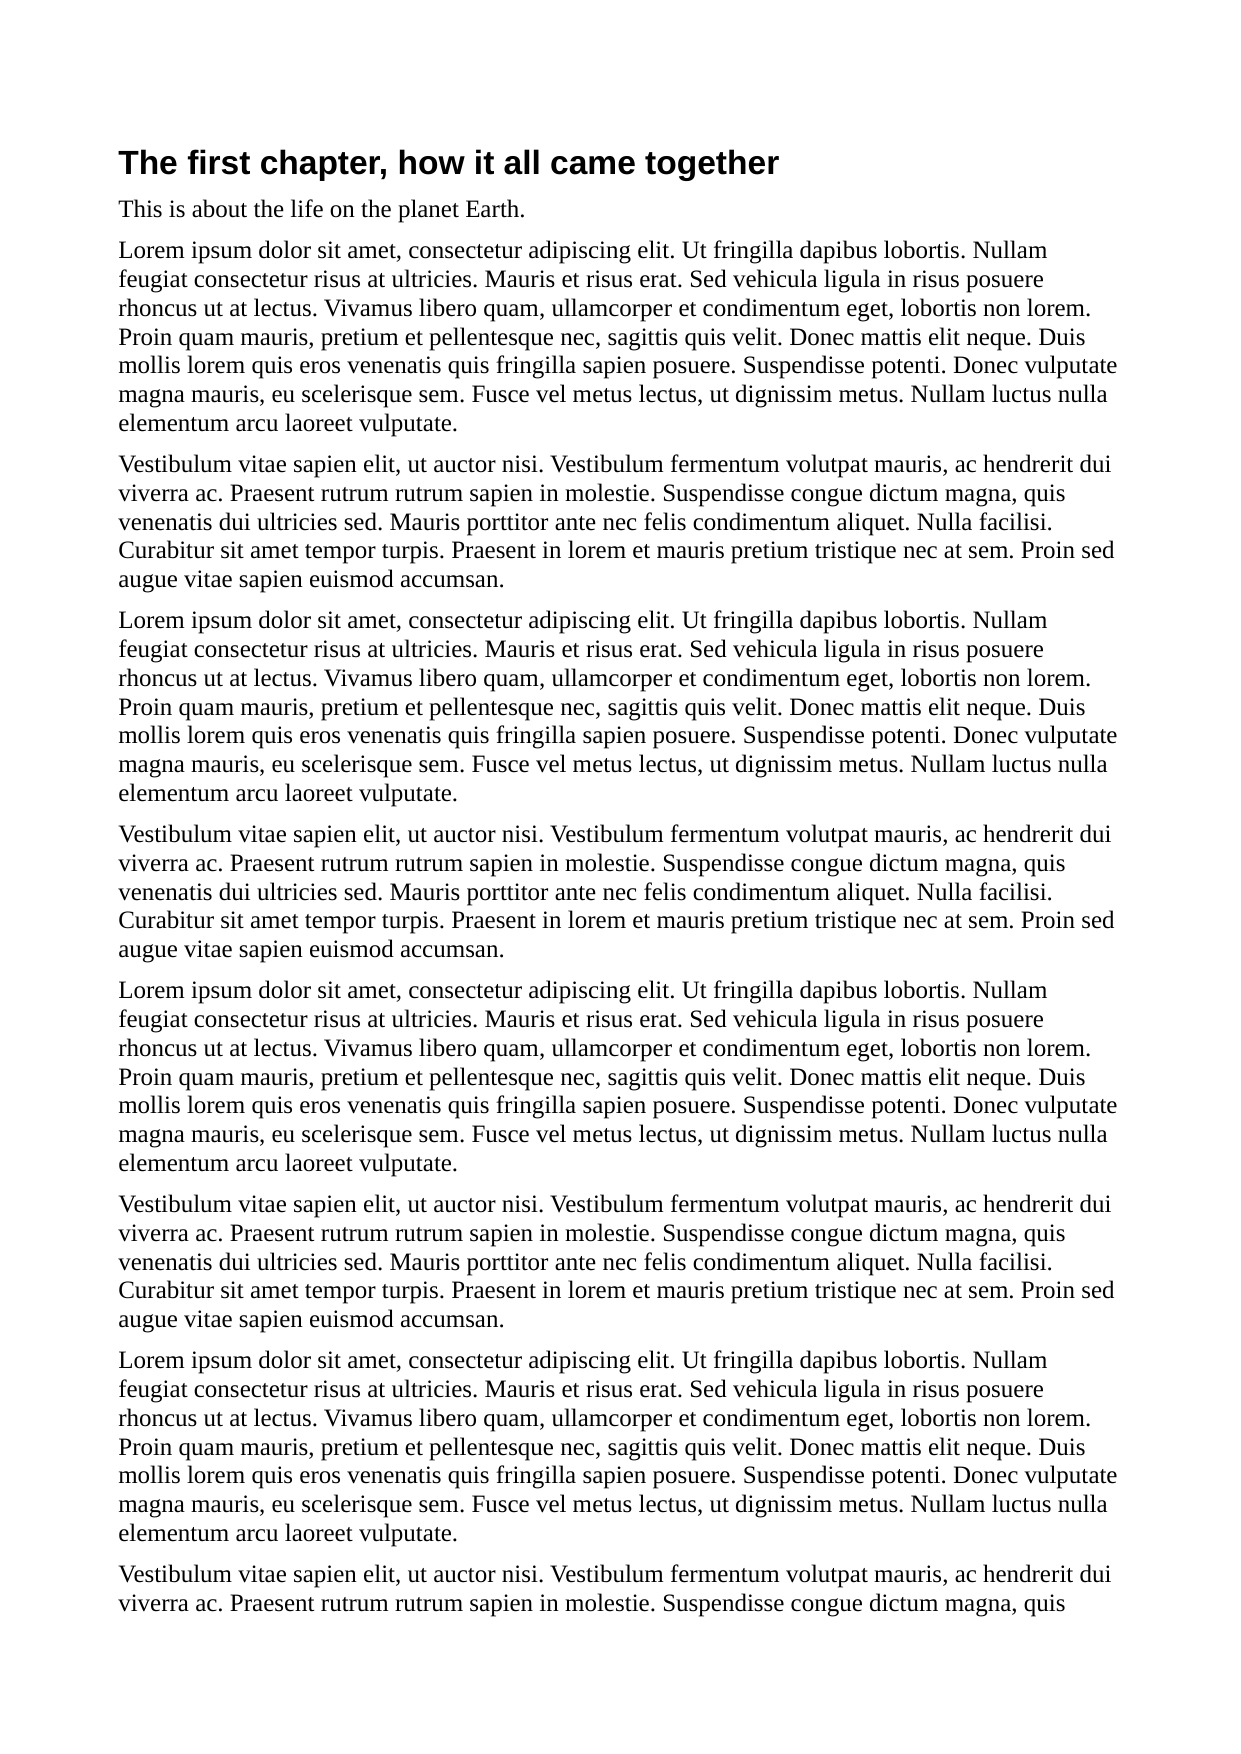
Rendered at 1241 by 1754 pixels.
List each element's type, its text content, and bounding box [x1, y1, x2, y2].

text Vestibulum vitae sapien elit, ut auctor nisi. Vestibulum fermentum volutpat mauris, ac hendrerit dui viverra ac. Praesent rutrum rutrum sapien in molestie. Suspendisse congue dictum magna, quis venenatis dui ultricies sed. Mauris porttitor ante nec felis condimentum aliquet. Nulla facilisi. Curabitur sit amet tempor turpis. Praesent in lorem et mauris pretium tristique nec at sem. Proin sed augue vitae sapien euismod accumsan. [118, 1189, 1122, 1333]
text Lorem ipsum dolor sit amet, consectetur adipiscing elit. Ut fringilla dapibus lobortis. Nullam feugiat consectetur risus at ultricies. Mauris et risus erat. Sed vehicula ligula in risus posuere rhoncus ut at lectus. Vivamus libero quam, ullamcorper et condimentum eget, lobortis non lorem. Proin quam mauris, pretium et pellentesque nec, sagittis quis velit. Donec mattis elit neque. Duis mollis lorem quis eros venenatis quis fringilla sapien posuere. Suspendisse potenti. Donec vulputate magna mauris, eu scelerisque sem. Fusce vel metus lectus, ut dignissim metus. Nullam luctus nulla elementum arcu laoreet vulputate. [118, 606, 1122, 807]
text This is about the life on the planet Earth. [118, 194, 1122, 223]
text Vestibulum vitae sapien elit, ut auctor nisi. Vestibulum fermentum volutpat mauris, ac hendrerit dui viverra ac. Praesent rutrum rutrum sapien in molestie. Suspendisse congue dictum magna, quis venenatis dui ultricies sed. Mauris porttitor ante nec felis condimentum aliquet. Nulla facilisi. Curabitur sit amet tempor turpis. Praesent in lorem et mauris pretium tristique nec at sem. Proin sed augue vitae sapien euismod accumsan. [118, 449, 1122, 593]
text Lorem ipsum dolor sit amet, consectetur adipiscing elit. Ut fringilla dapibus lobortis. Nullam feugiat consectetur risus at ultricies. Mauris et risus erat. Sed vehicula ligula in risus posuere rhoncus ut at lectus. Vivamus libero quam, ullamcorper et condimentum eget, lobortis non lorem. Proin quam mauris, pretium et pellentesque nec, sagittis quis velit. Donec mattis elit neque. Duis mollis lorem quis eros venenatis quis fringilla sapien posuere. Suspendisse potenti. Donec vulputate magna mauris, eu scelerisque sem. Fusce vel metus lectus, ut dignissim metus. Nullam luctus nulla elementum arcu laoreet vulputate. [118, 1346, 1122, 1547]
text Lorem ipsum dolor sit amet, consectetur adipiscing elit. Ut fringilla dapibus lobortis. Nullam feugiat consectetur risus at ultricies. Mauris et risus erat. Sed vehicula ligula in risus posuere rhoncus ut at lectus. Vivamus libero quam, ullamcorper et condimentum eget, lobortis non lorem. Proin quam mauris, pretium et pellentesque nec, sagittis quis velit. Donec mattis elit neque. Duis mollis lorem quis eros venenatis quis fringilla sapien posuere. Suspendisse potenti. Donec vulputate magna mauris, eu scelerisque sem. Fusce vel metus lectus, ut dignissim metus. Nullam luctus nulla elementum arcu laoreet vulputate. [118, 236, 1122, 437]
text Lorem ipsum dolor sit amet, consectetur adipiscing elit. Ut fringilla dapibus lobortis. Nullam feugiat consectetur risus at ultricies. Mauris et risus erat. Sed vehicula ligula in risus posuere rhoncus ut at lectus. Vivamus libero quam, ullamcorper et condimentum eget, lobortis non lorem. Proin quam mauris, pretium et pellentesque nec, sagittis quis velit. Donec mattis elit neque. Duis mollis lorem quis eros venenatis quis fringilla sapien posuere. Suspendisse potenti. Donec vulputate magna mauris, eu scelerisque sem. Fusce vel metus lectus, ut dignissim metus. Nullam luctus nulla elementum arcu laoreet vulputate. [118, 976, 1122, 1177]
text Vestibulum vitae sapien elit, ut auctor nisi. Vestibulum fermentum volutpat mauris, ac hendrerit dui viverra ac. Praesent rutrum rutrum sapien in molestie. Suspendisse congue dictum magna, quis [118, 1559, 1122, 1617]
subtitle The first chapter, how it all came together [118, 143, 1122, 182]
text Vestibulum vitae sapien elit, ut auctor nisi. Vestibulum fermentum volutpat mauris, ac hendrerit dui viverra ac. Praesent rutrum rutrum sapien in molestie. Suspendisse congue dictum magna, quis venenatis dui ultricies sed. Mauris porttitor ante nec felis condimentum aliquet. Nulla facilisi. Curabitur sit amet tempor turpis. Praesent in lorem et mauris pretium tristique nec at sem. Proin sed augue vitae sapien euismod accumsan. [118, 819, 1122, 963]
